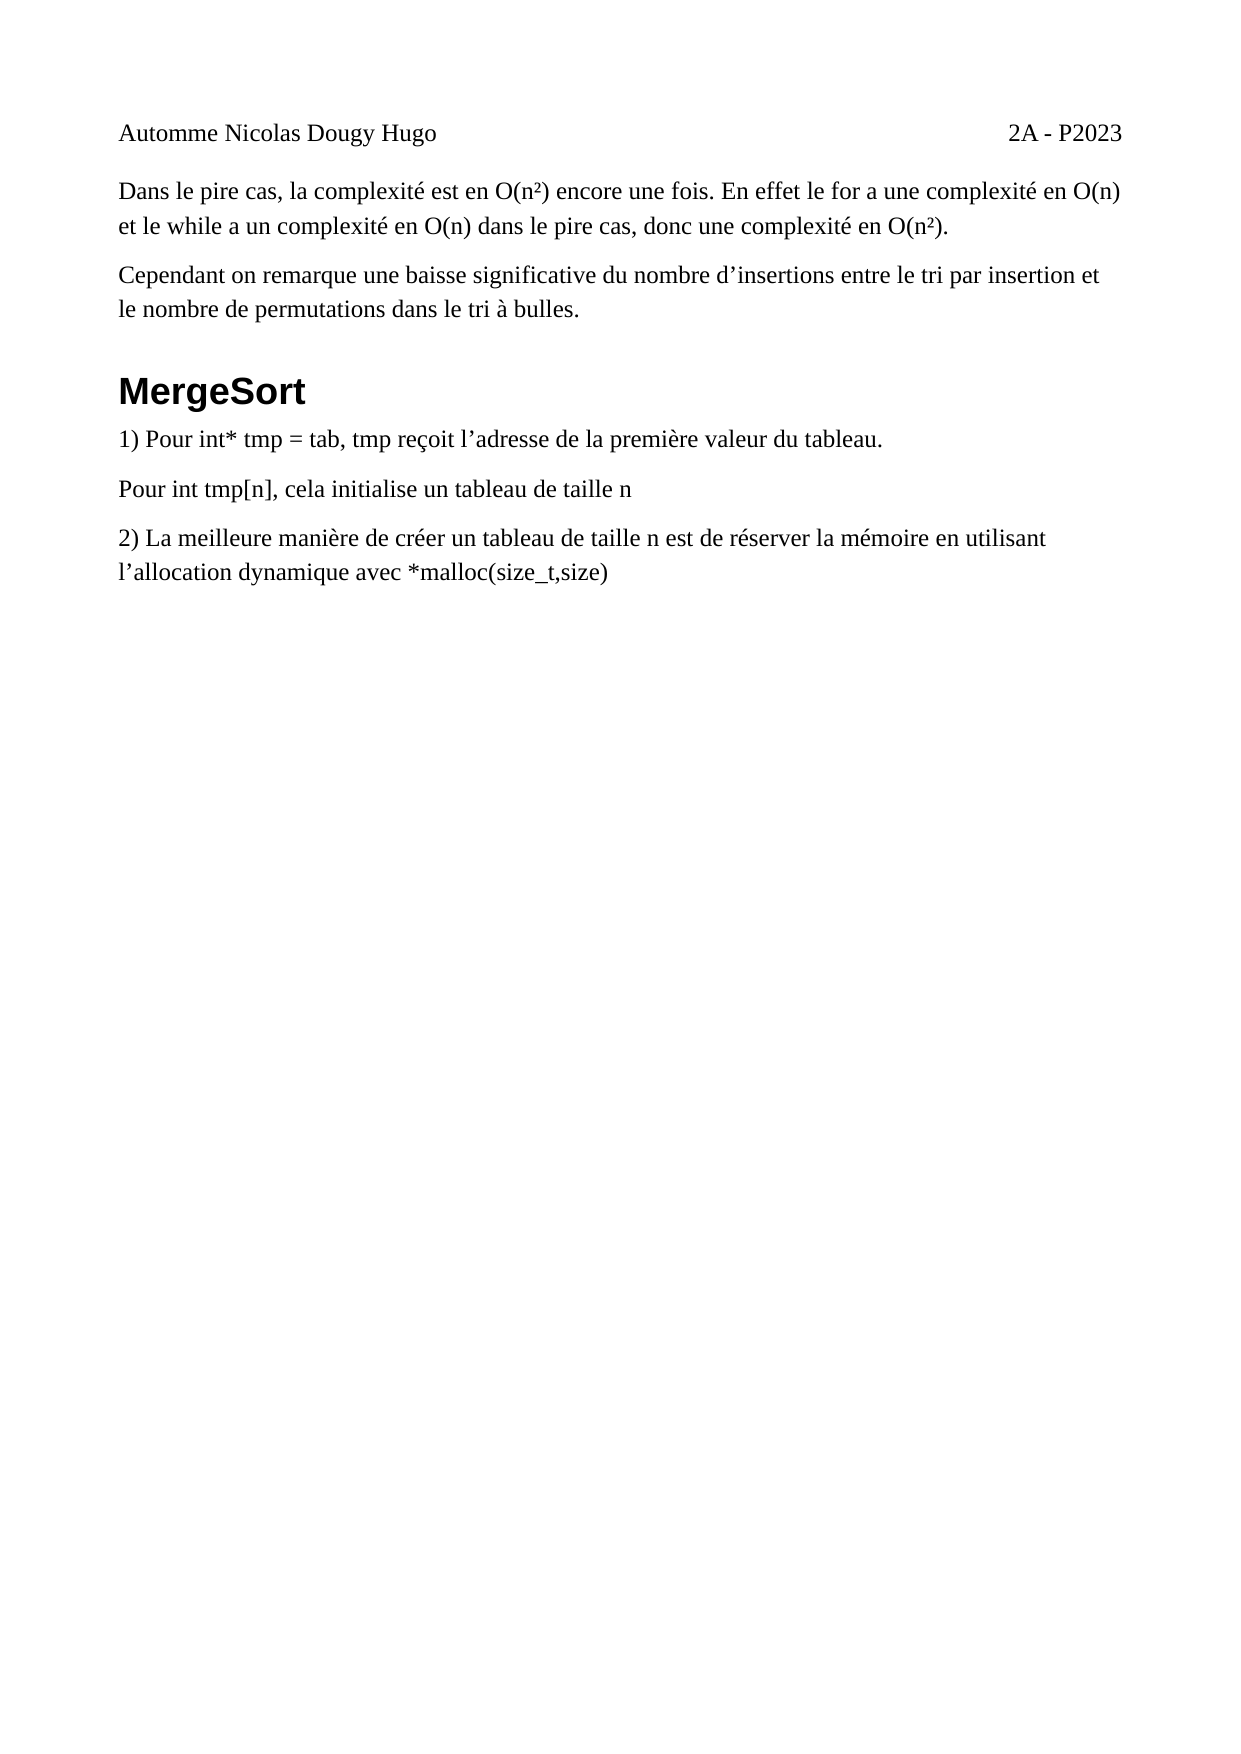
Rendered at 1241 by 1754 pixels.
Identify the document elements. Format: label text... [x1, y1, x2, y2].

text Cependant on remarque une baisse significative du nombre d’insertions entre le tri par insertion et le nombre de permutations dans le tri à bulles. [118, 260, 1122, 323]
text 1) Pour int* tmp = tab, tmp reçoit l’adresse de la première valeur du tableau. [118, 424, 1122, 453]
text 2) La meilleure manière de créer un tableau de taille n est de réserver la mémoire en utilisant l’allocation dynamique avec *malloc(size_t,size) [118, 523, 1122, 586]
subtitle MergeSort [118, 368, 1122, 412]
text Dans le pire cas, la complexité est en O(n²) encore une fois. En effet le for a une complexité en O(n) et le while a un complexité en O(n) dans le pire cas, donc une complexité en O(n²). [118, 176, 1122, 239]
text Pour int tmp[n], cela initialise un tableau de taille n [118, 474, 1122, 502]
